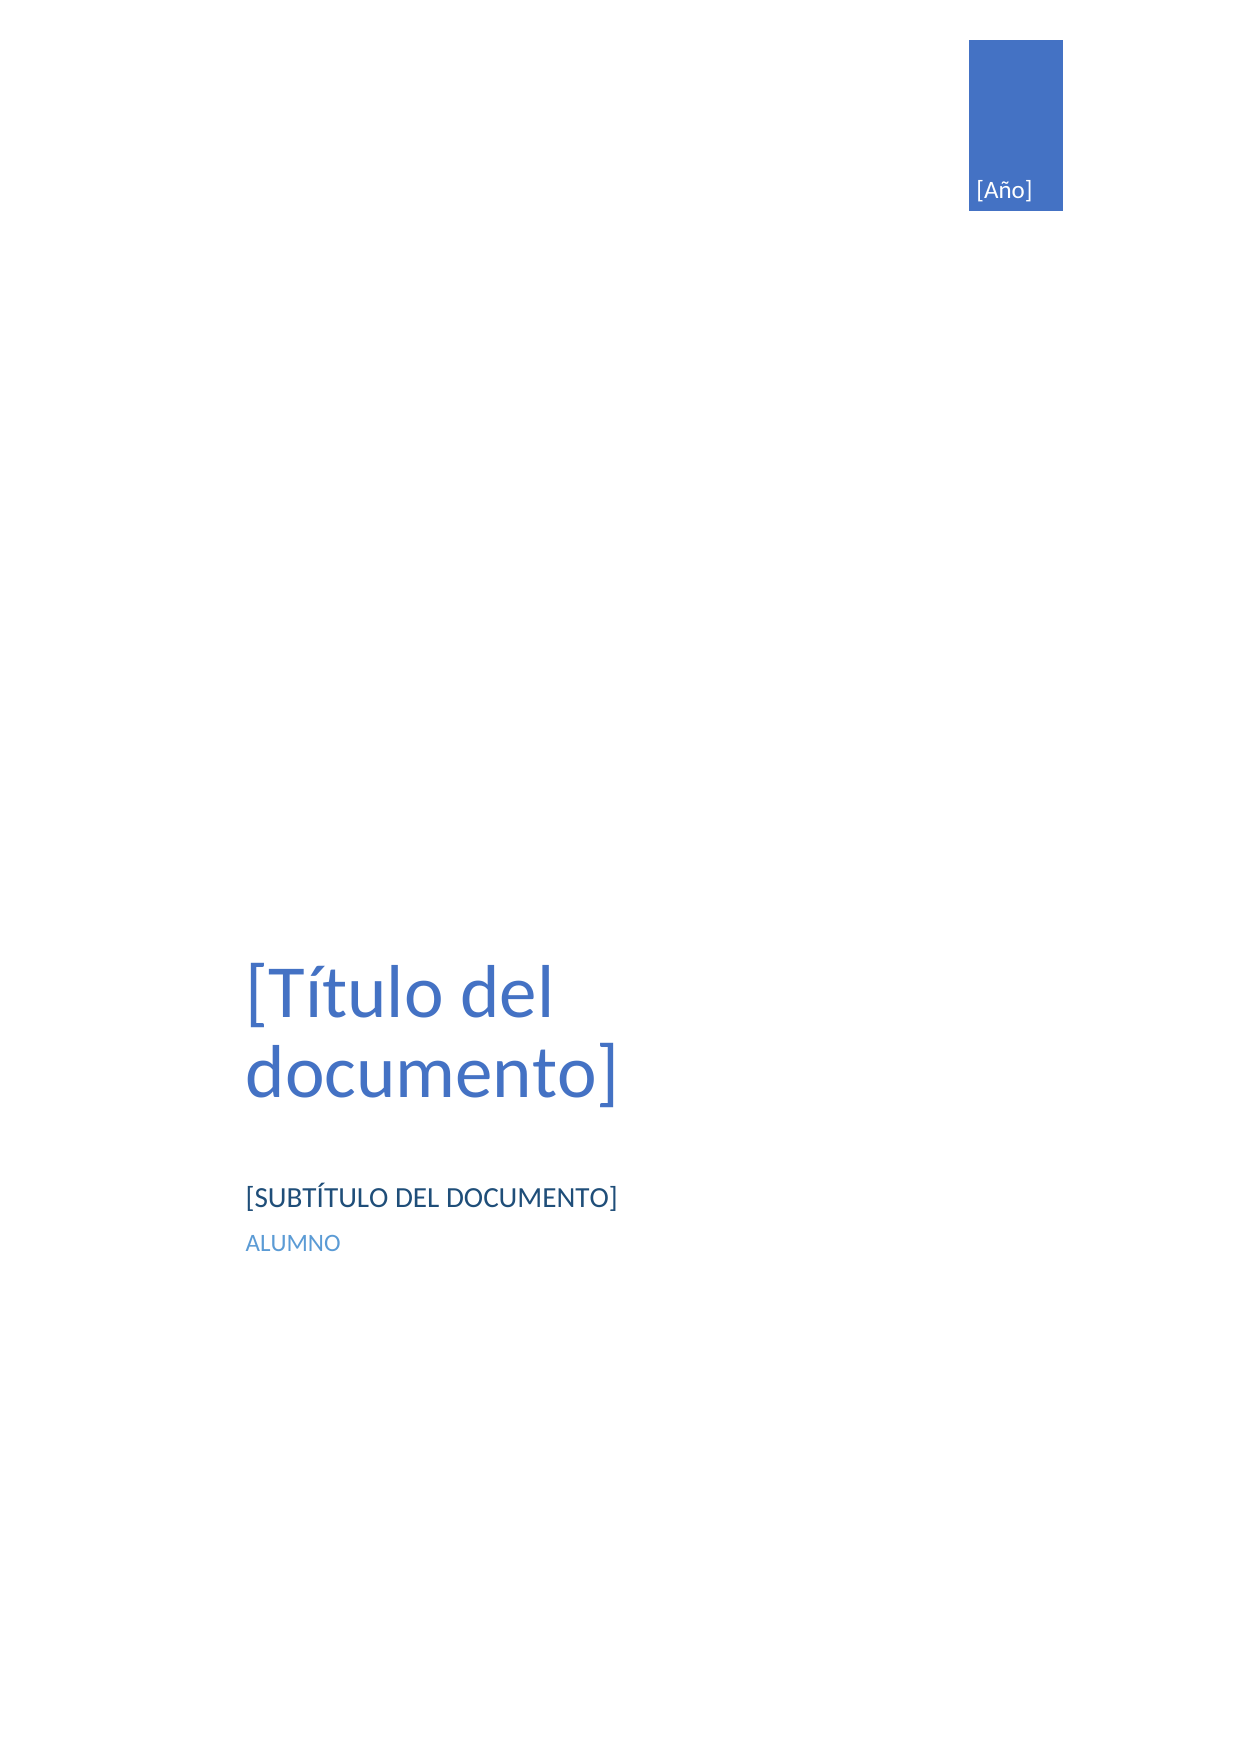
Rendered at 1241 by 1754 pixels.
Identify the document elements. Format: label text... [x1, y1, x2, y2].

text alumno [245, 1227, 943, 1254]
text [Subtítulo del documento] [245, 1179, 943, 1214]
text [Título del documento] [245, 951, 943, 1116]
